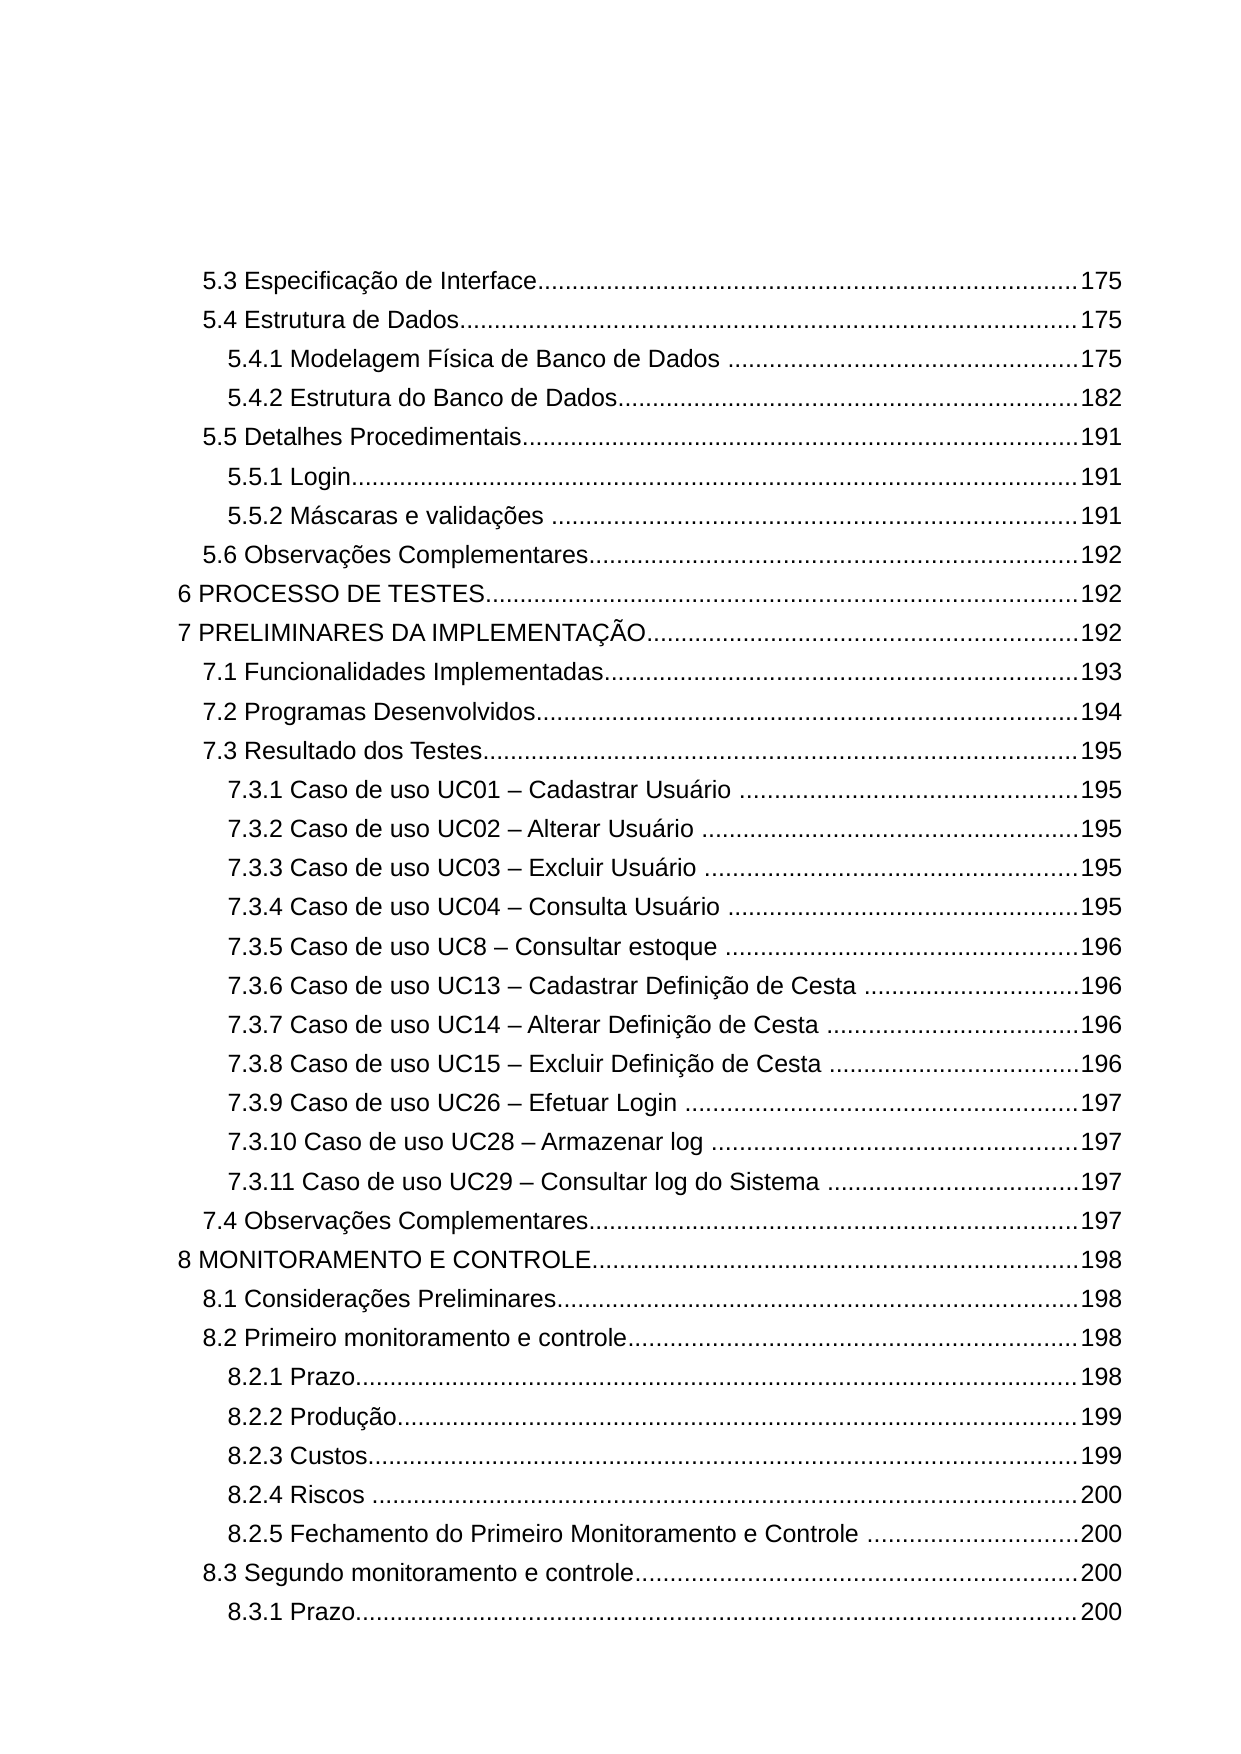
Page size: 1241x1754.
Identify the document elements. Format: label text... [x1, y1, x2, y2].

text 5.5.2 Máscaras e validações 191 [227, 501, 1122, 529]
text 6 PROCESSO DE TESTES 192 [177, 579, 1122, 608]
text 7.3.4 Caso de uso UC04 – Consulta Usuário 195 [227, 892, 1122, 921]
text 8.2.3 Custos 199 [227, 1441, 1122, 1469]
text 5.5.1 Login 191 [227, 462, 1122, 490]
text 7.3.1 Caso de uso UC01 – Cadastrar Usuário 195 [227, 775, 1122, 804]
text 7.3.7 Caso de uso UC14 – Alterar Definição de Cesta 196 [227, 1010, 1122, 1039]
text 7.3.3 Caso de uso UC03 – Excluir Usuário 195 [227, 853, 1122, 882]
text 5.4 Estrutura de Dados 175 [202, 305, 1122, 334]
text 8.1 Considerações Preliminares 198 [202, 1284, 1122, 1313]
text 5.4.2 Estrutura do Banco de Dados 182 [227, 383, 1122, 412]
text 7.3.6 Caso de uso UC13 – Cadastrar Definição de Cesta 196 [227, 971, 1122, 999]
text 8.2 Primeiro monitoramento e controle 198 [202, 1323, 1122, 1352]
text 8.2.5 Fechamento do Primeiro Monitoramento e Controle 200 [227, 1519, 1122, 1548]
text 5.5 Detalhes Procedimentais 191 [202, 422, 1122, 451]
text 7.4 Observações Complementares 197 [202, 1206, 1122, 1234]
text 7.3.5 Caso de uso UC8 – Consultar estoque 196 [227, 932, 1122, 960]
text 8.2.4 Riscos 200 [227, 1480, 1122, 1509]
text 7.3.10 Caso de uso UC28 – Armazenar log 197 [227, 1127, 1122, 1156]
text 7.3.11 Caso de uso UC29 – Consultar log do Sistema 197 [227, 1167, 1122, 1195]
text 7 PRELIMINARES DA IMPLEMENTAÇÃO 192 [177, 618, 1122, 647]
text 5.6 Observações Complementares 192 [202, 540, 1122, 569]
text 8 MONITORAMENTO E CONTROLE 198 [177, 1245, 1122, 1274]
text 7.3.2 Caso de uso UC02 – Alterar Usuário 195 [227, 814, 1122, 843]
text 7.2 Programas Desenvolvidos 194 [202, 697, 1122, 725]
text 8.3.1 Prazo 200 [227, 1597, 1122, 1626]
text 8.2.1 Prazo 198 [227, 1362, 1122, 1391]
text 7.1 Funcionalidades Implementadas 193 [202, 657, 1122, 686]
text 7.3 Resultado dos Testes 195 [202, 736, 1122, 764]
text 8.2.2 Produção 199 [227, 1402, 1122, 1430]
text 7.3.9 Caso de uso UC26 – Efetuar Login 197 [227, 1088, 1122, 1117]
text 5.4.1 Modelagem Física de Banco de Dados 175 [227, 344, 1122, 373]
text 5.3 Especificação de Interface 175 [202, 266, 1122, 294]
text 8.3 Segundo monitoramento e controle 200 [202, 1558, 1122, 1587]
text 7.3.8 Caso de uso UC15 – Excluir Definição de Cesta 196 [227, 1049, 1122, 1078]
